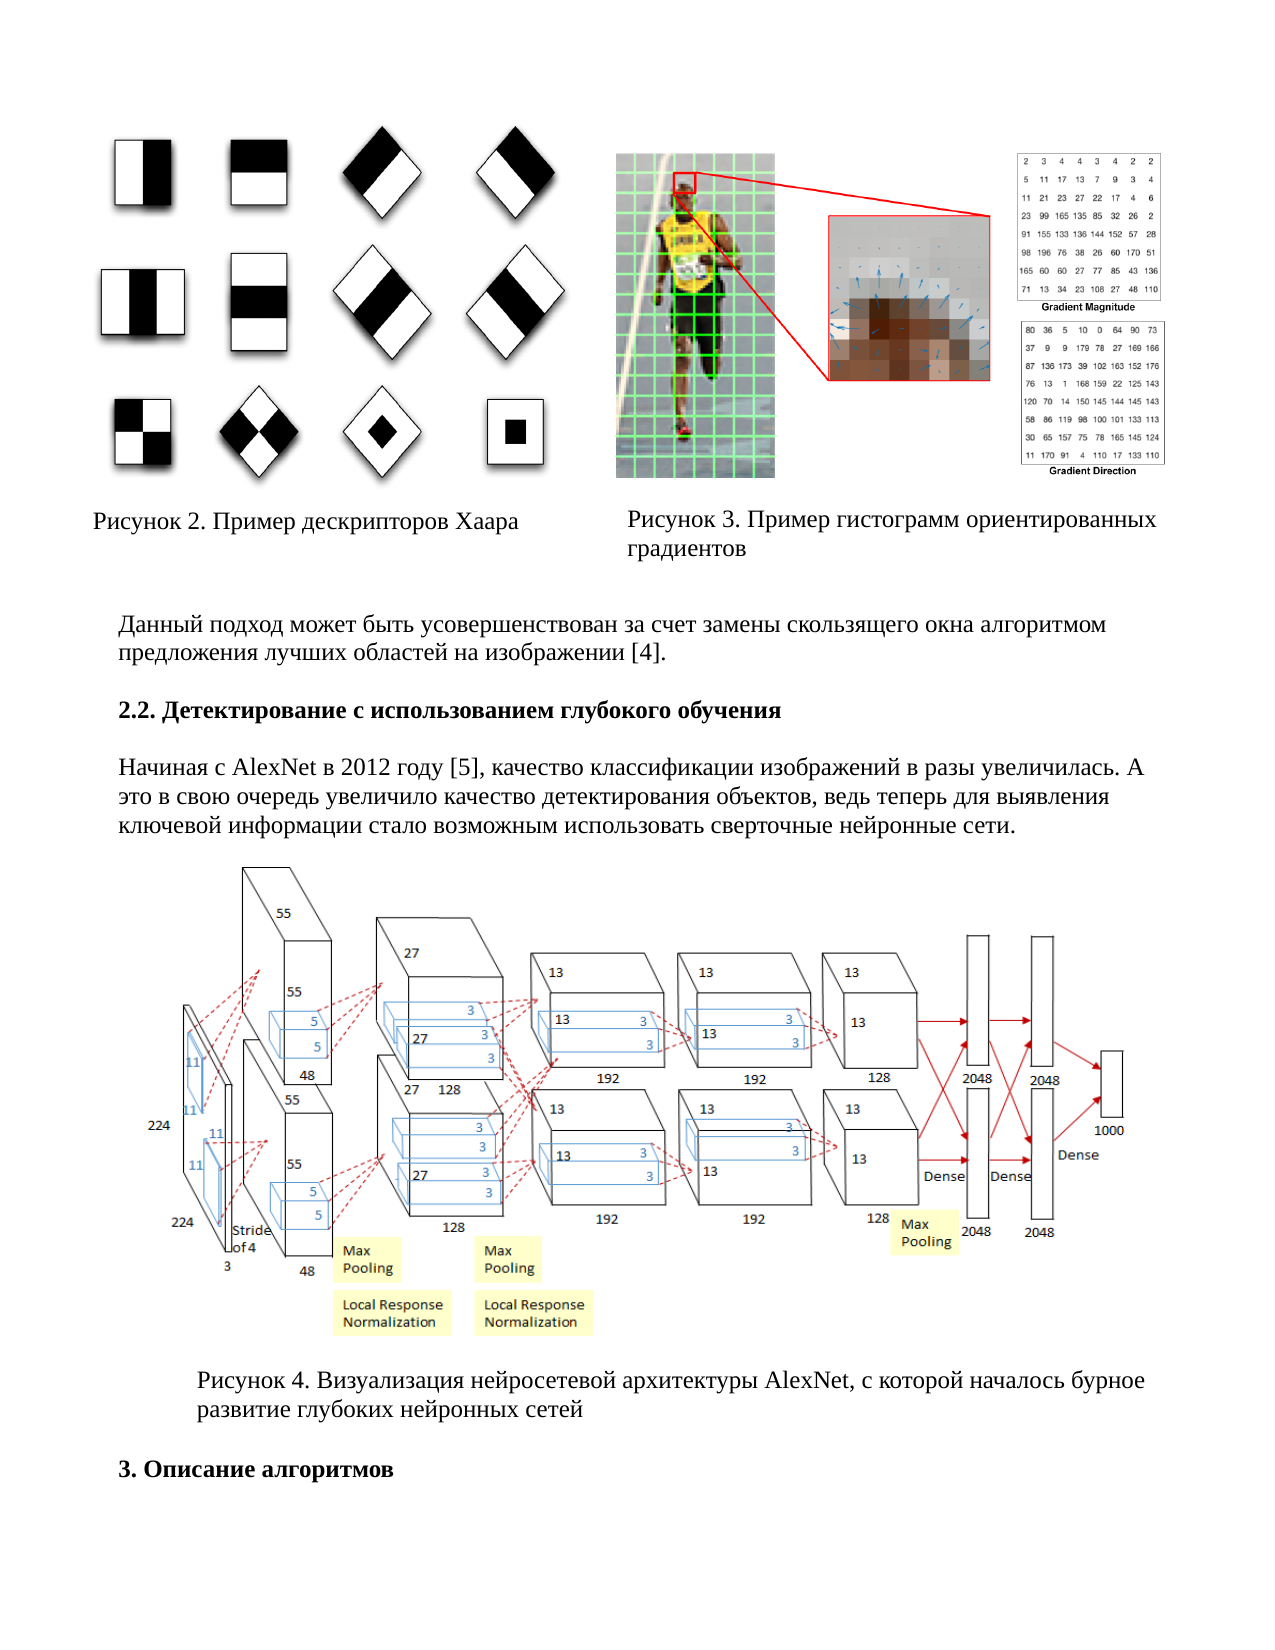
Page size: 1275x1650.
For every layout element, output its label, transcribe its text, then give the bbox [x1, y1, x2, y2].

text 2.2. Детектирование с использованием глубокого обучения [118, 695, 1157, 724]
picture [138, 867, 1137, 1340]
text Данный подход может быть усовершенствован за счет замены скользящего окна алгоритмом предложения лучших областей на изображении [4]. [118, 609, 1157, 666]
text Начиная с AlexNet в 2012 году [5], качество классификации изображений в разы увеличилась. А это в свою очередь увеличило качество детектирования объектов, ведь теперь для выявления ключевой информации стало возможным использовать сверточные нейронные сети. [118, 752, 1157, 839]
picture [91, 118, 575, 494]
picture [606, 143, 1205, 488]
text 3. Описание алгоритмов [118, 1454, 1157, 1483]
